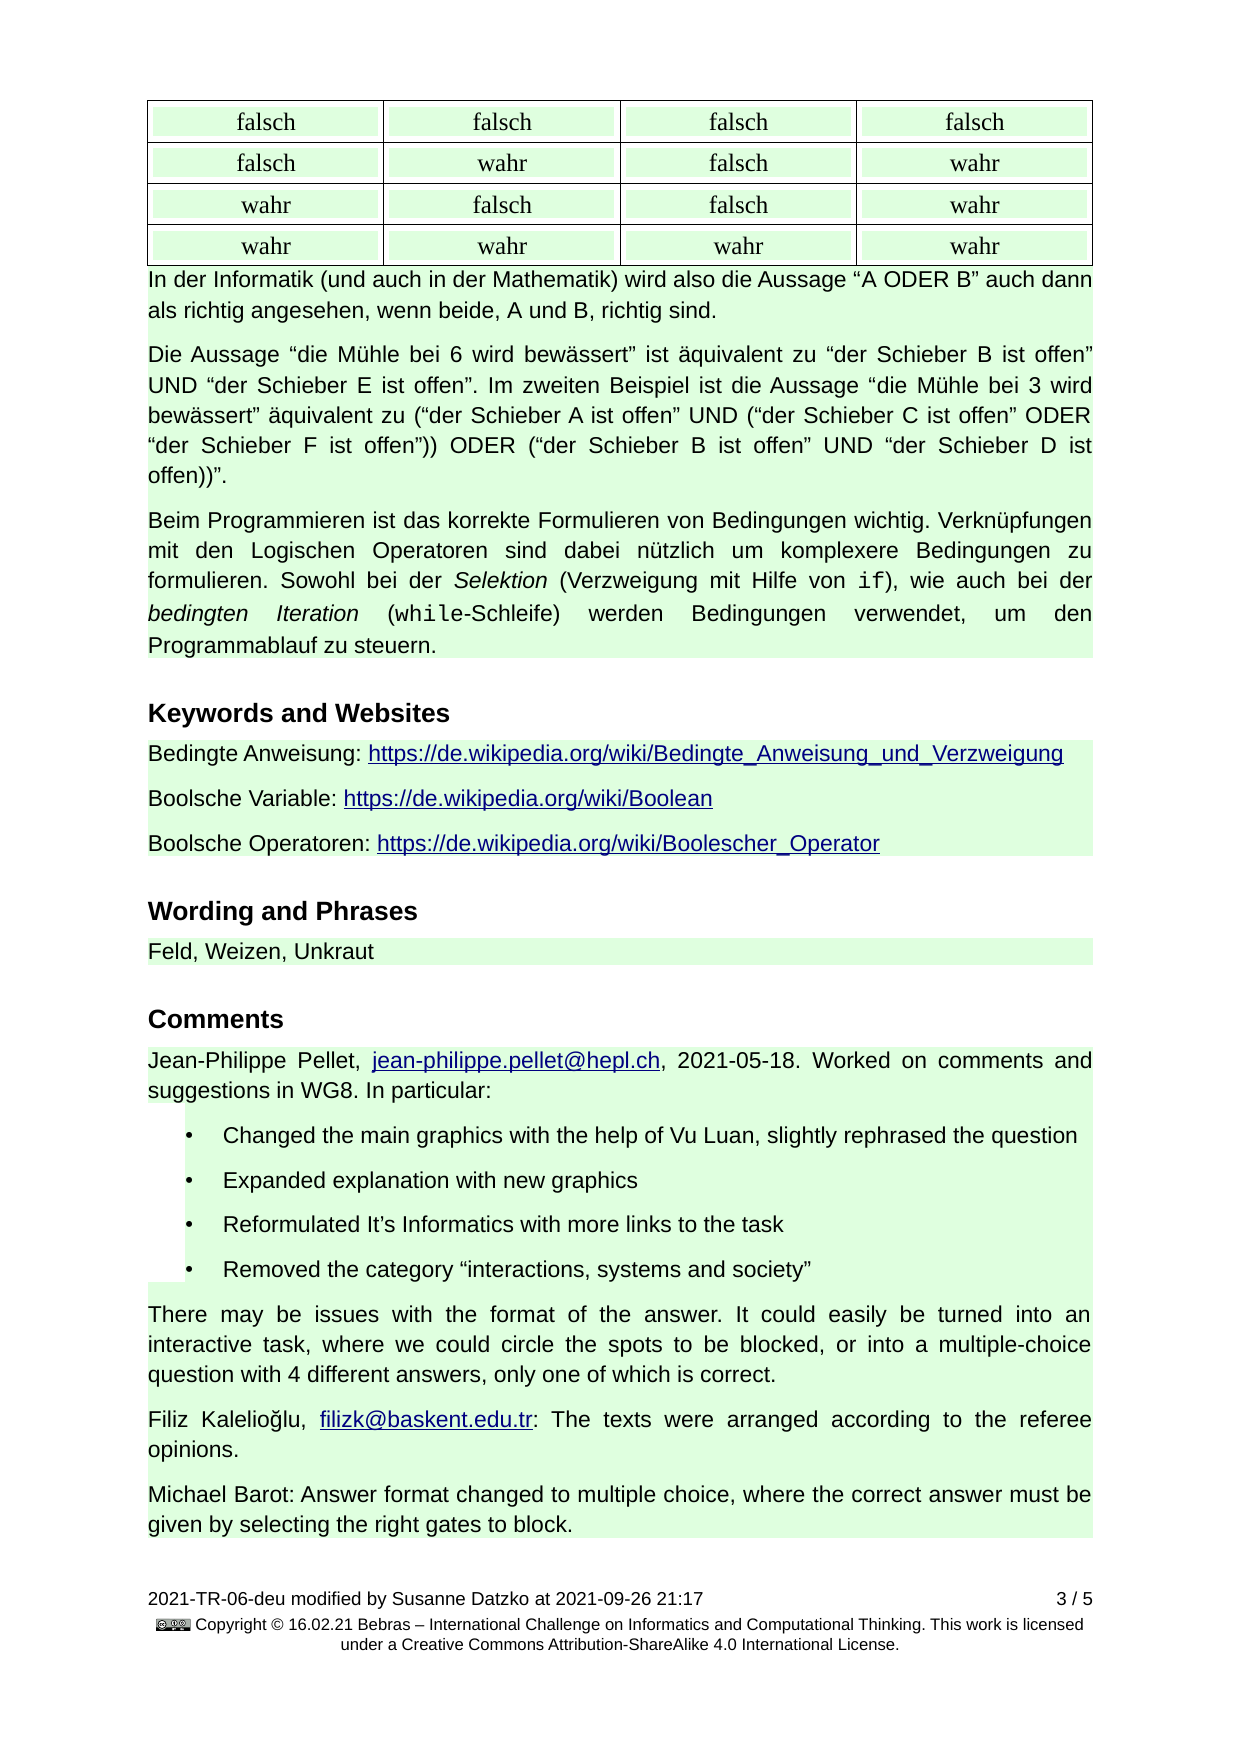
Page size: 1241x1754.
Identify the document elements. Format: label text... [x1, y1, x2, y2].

text Feld, Weizen, Unkraut [148, 938, 1093, 965]
subtitle Comments [148, 1004, 1093, 1034]
list Removed the category “interactions, systems and society” [185, 1256, 1093, 1282]
table_cell wahr [148, 225, 383, 265]
table_cell falsch [621, 143, 856, 183]
list Reformulated It’s Informatics with more links to the task [185, 1211, 1093, 1238]
text Michael Barot: Answer format changed to multiple choice, where the correct answer must be given by selecting the right gates to block. [148, 1481, 1093, 1538]
text Filiz Kalelioğlu, filizk@baskent.edu.tr: The texts were arranged according to the referee opinions. [148, 1406, 1093, 1463]
text Boolsche Operatoren: https://de.wikipedia.org/wiki/Boolescher_Operator [148, 830, 1093, 856]
table_cell falsch [621, 184, 856, 224]
table_cell falsch [384, 184, 620, 224]
text There may be issues with the format of the answer. It could easily be turned into an interactive task, where we could circle the spots to be blocked, or into a multiple-choice question with 4 different answers, only one of which is correct. [148, 1301, 1093, 1388]
text In der Informatik (und auch in der Mathematik) wird also die Aussage “A ODER B” auch dann als richtig angesehen, wenn beide, A und B, richtig sind. [148, 266, 1093, 323]
table_cell wahr [857, 225, 1092, 265]
text Boolsche Variable: https://de.wikipedia.org/wiki/Boolean [148, 785, 1093, 811]
table_cell wahr [384, 225, 620, 265]
list Expanded explanation with new graphics [185, 1167, 1093, 1193]
text Jean-Philippe Pellet, jean-philippe.pellet@hepl.ch, 2021-05-18. Worked on comments and suggestions in WG8. In particular: [148, 1047, 1093, 1103]
text Beim Programmieren ist das korrekte Formulieren von Bedingungen wichtig. Verknüpfungen mit den Logischen Operatoren sind dabei nützlich um komplexere Bedingungen zu formulieren. Sowohl bei der Selektion (Verzweigung mit Hilfe von if), wie auch bei der bedingten Iteration (while-Schleife) werden Bedingungen verwendet, um den Programmablauf zu steuern. [148, 507, 1093, 658]
text Bedingte Anweisung: https://de.wikipedia.org/wiki/Bedingte_Anweisung_und_Verzweigung [148, 740, 1093, 767]
table_cell falsch [148, 101, 383, 142]
table_cell wahr [857, 143, 1092, 183]
table_cell wahr [621, 225, 856, 265]
table_cell falsch [148, 143, 383, 183]
subtitle Wording and Phrases [148, 896, 1093, 926]
table_cell falsch [384, 101, 620, 142]
text Die Aussage “die Mühle bei 6 wird bewässert” ist äquivalent zu “der Schieber B ist offen” UND “der Schieber E ist offen”. Im zweiten Beispiel ist die Aussage “die Mühle bei 3 wird bewässert” äquivalent zu (“der Schieber A ist offen” UND (“der Schieber C ist offen” ODER “der Schieber F ist offen”)) ODER (“der Schieber B ist offen” UND “der Schieber D ist offen))”. [148, 341, 1093, 489]
subtitle Keywords and Websites [148, 697, 1093, 728]
table_cell falsch [857, 101, 1092, 142]
table_cell falsch [621, 101, 856, 142]
table_cell wahr [384, 143, 620, 183]
list Changed the main graphics with the help of Vu Luan, slightly rephrased the question [185, 1122, 1093, 1148]
table_cell wahr [148, 184, 383, 224]
table_cell wahr [857, 184, 1092, 224]
